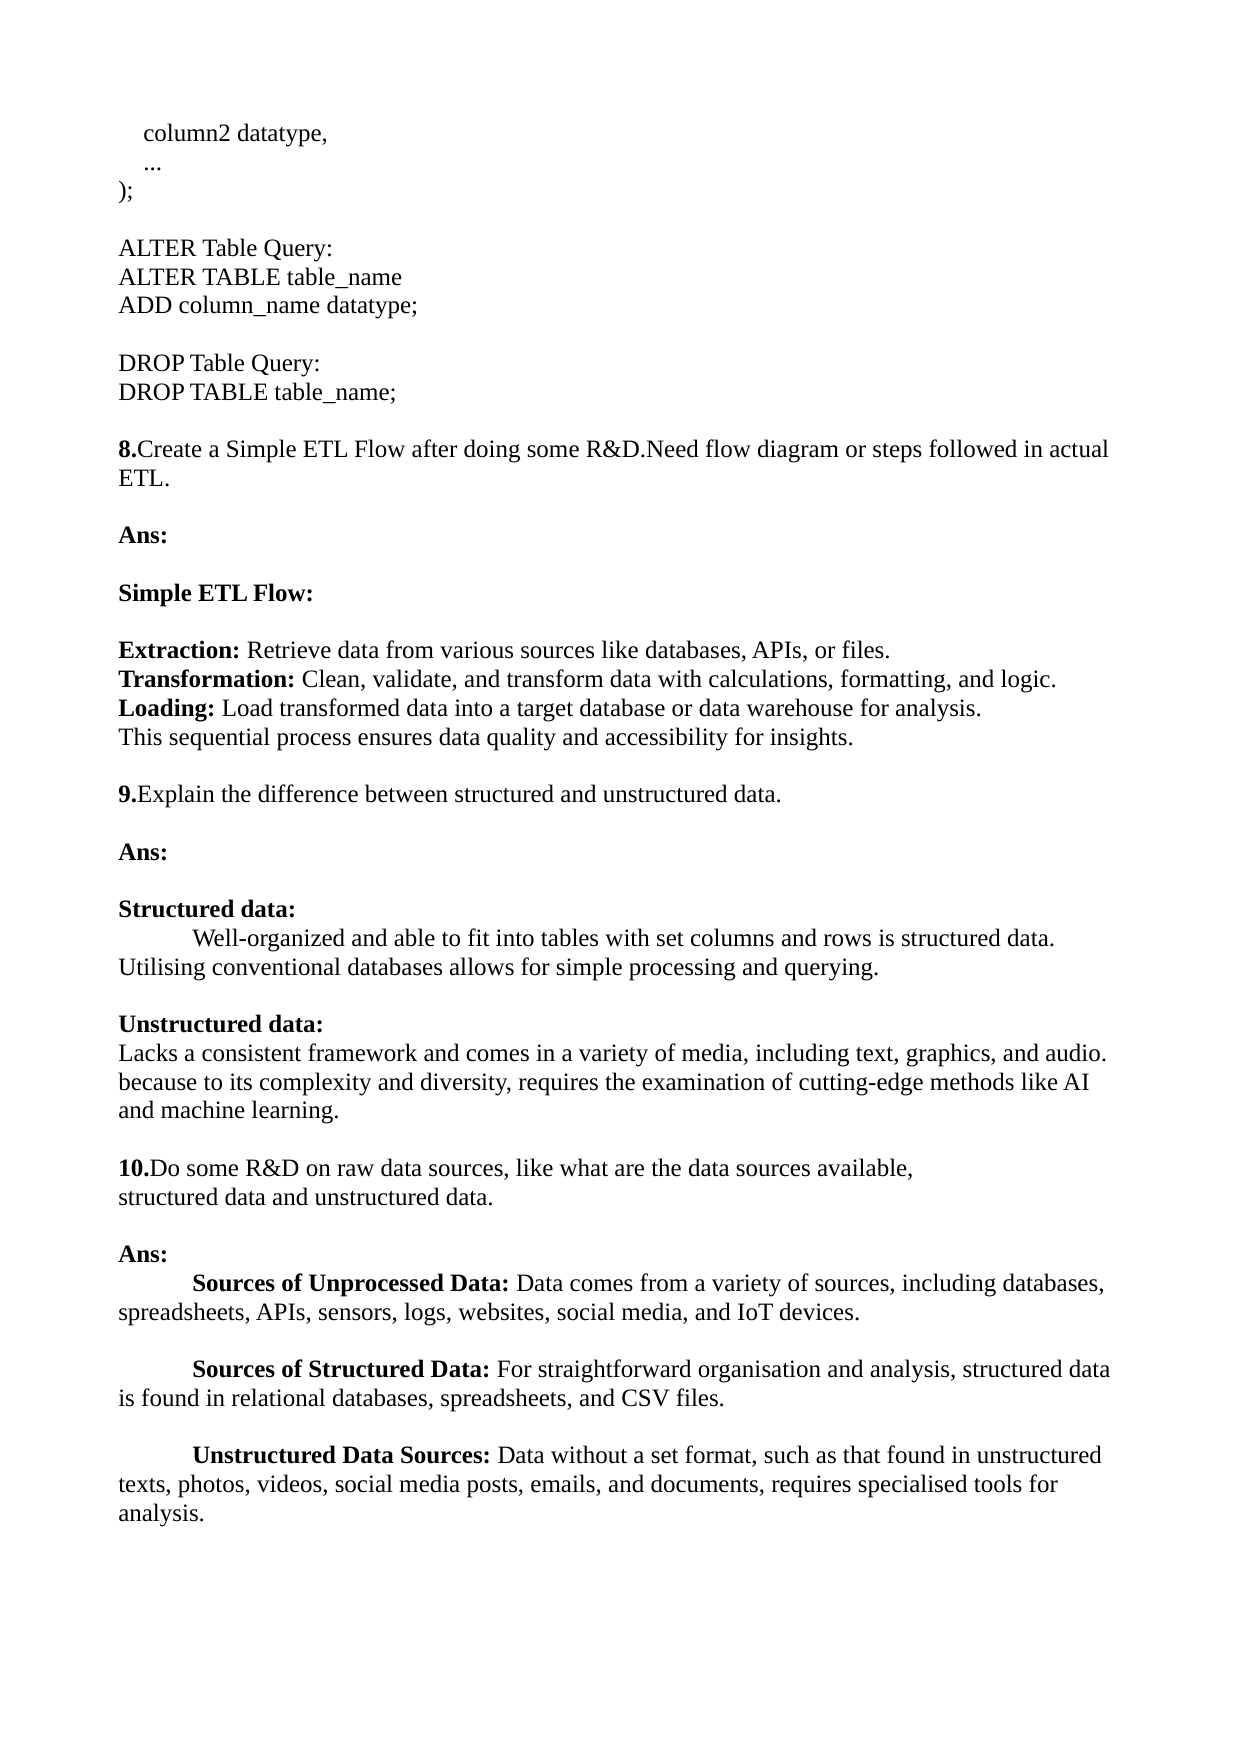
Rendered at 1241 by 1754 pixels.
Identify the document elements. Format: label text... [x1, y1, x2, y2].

text structured data and unstructured data. [118, 1182, 1122, 1211]
text ... [118, 147, 1122, 176]
text Well-organized and able to fit into tables with set columns and rows is structured data. Utilising conventional databases allows for simple processing and querying. [118, 923, 1122, 981]
text Unstructured Data Sources: Data without a set format, such as that found in unstructured texts, photos, videos, social media posts, emails, and documents, requires specialised tools for analysis. [118, 1441, 1122, 1527]
text column2 datatype, [118, 118, 1122, 147]
text Unstructured data: [118, 1009, 1122, 1038]
text ALTER TABLE table_name [118, 262, 1122, 291]
text 10.Do some R&D on raw data sources, like what are the data sources available, [118, 1153, 1122, 1182]
text Structured data: [118, 894, 1122, 923]
text Ans: [118, 1239, 1122, 1268]
text Simple ETL Flow: [118, 578, 1122, 607]
text Extraction: Retrieve data from various sources like databases, APIs, or files. [118, 636, 1122, 664]
text Sources of Unprocessed Data: Data comes from a variety of sources, including databases, spreadsheets, APIs, sensors, logs, websites, social media, and IoT devices. [118, 1268, 1122, 1326]
text ADD column_name datatype; [118, 291, 1122, 319]
text Loading: Load transformed data into a target database or data warehouse for analysis. [118, 693, 1122, 722]
text This sequential process ensures data quality and accessibility for insights. [118, 722, 1122, 751]
text Sources of Structured Data: For straightforward organisation and analysis, structured data is found in relational databases, spreadsheets, and CSV files. [118, 1354, 1122, 1412]
text DROP Table Query: [118, 348, 1122, 377]
text Transformation: Clean, validate, and transform data with calculations, formatting, and logic. [118, 664, 1122, 693]
text Ans: [118, 521, 1122, 549]
text ); [118, 176, 1122, 204]
text 8.Create a Simple ETL Flow after doing some R&D.Need flow diagram or steps followed in actual ETL. [118, 434, 1122, 492]
text DROP TABLE table_name; [118, 377, 1122, 406]
text Ans: [118, 837, 1122, 866]
text Lacks a consistent framework and comes in a variety of media, including text, graphics, and audio. because to its complexity and diversity, requires the examination of cutting-edge methods like AI and machine learning. [118, 1038, 1122, 1124]
text 9.Explain the difference between structured and unstructured data. [118, 779, 1122, 808]
text ALTER Table Query: [118, 233, 1122, 262]
